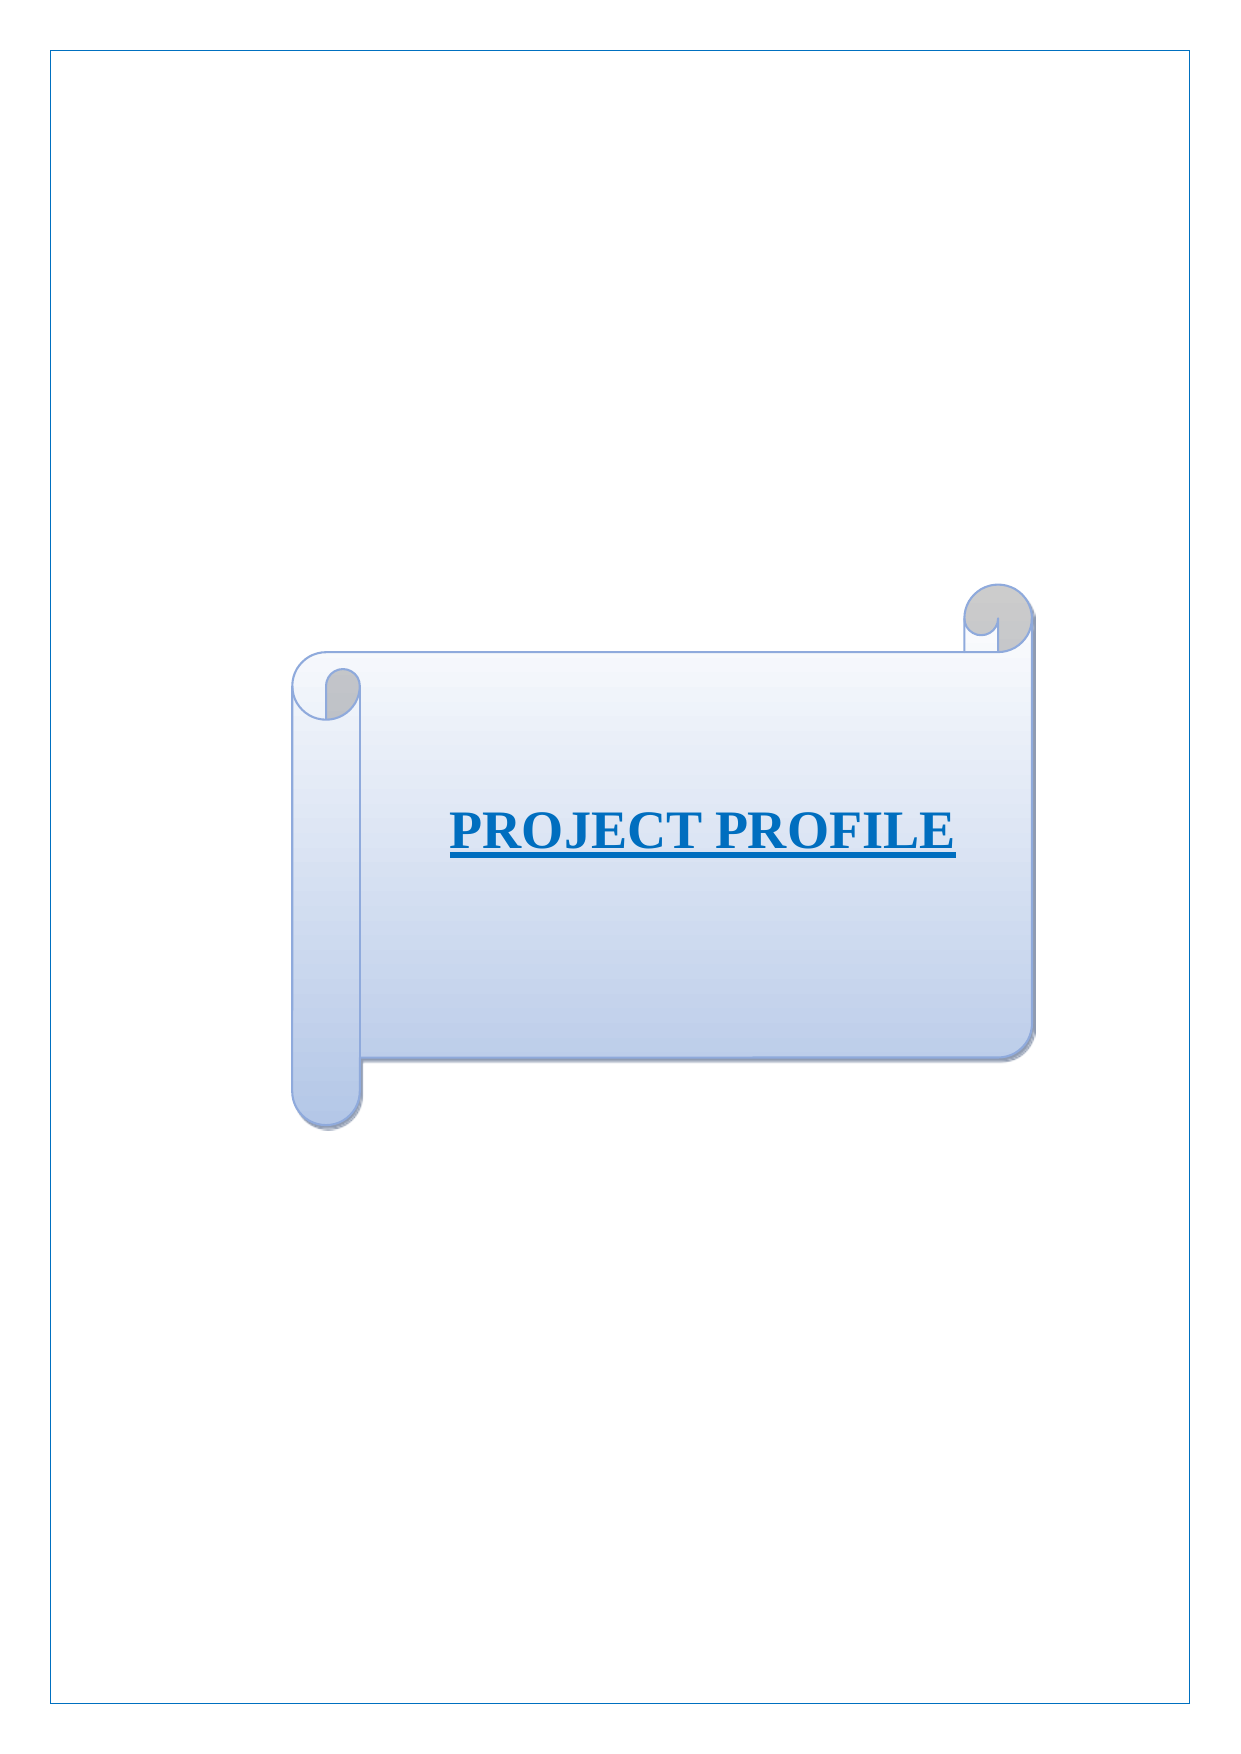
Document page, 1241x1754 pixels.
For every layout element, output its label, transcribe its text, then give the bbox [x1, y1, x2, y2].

text VM [448, 335, 1180, 373]
text No index entries found [94, 212, 637, 259]
